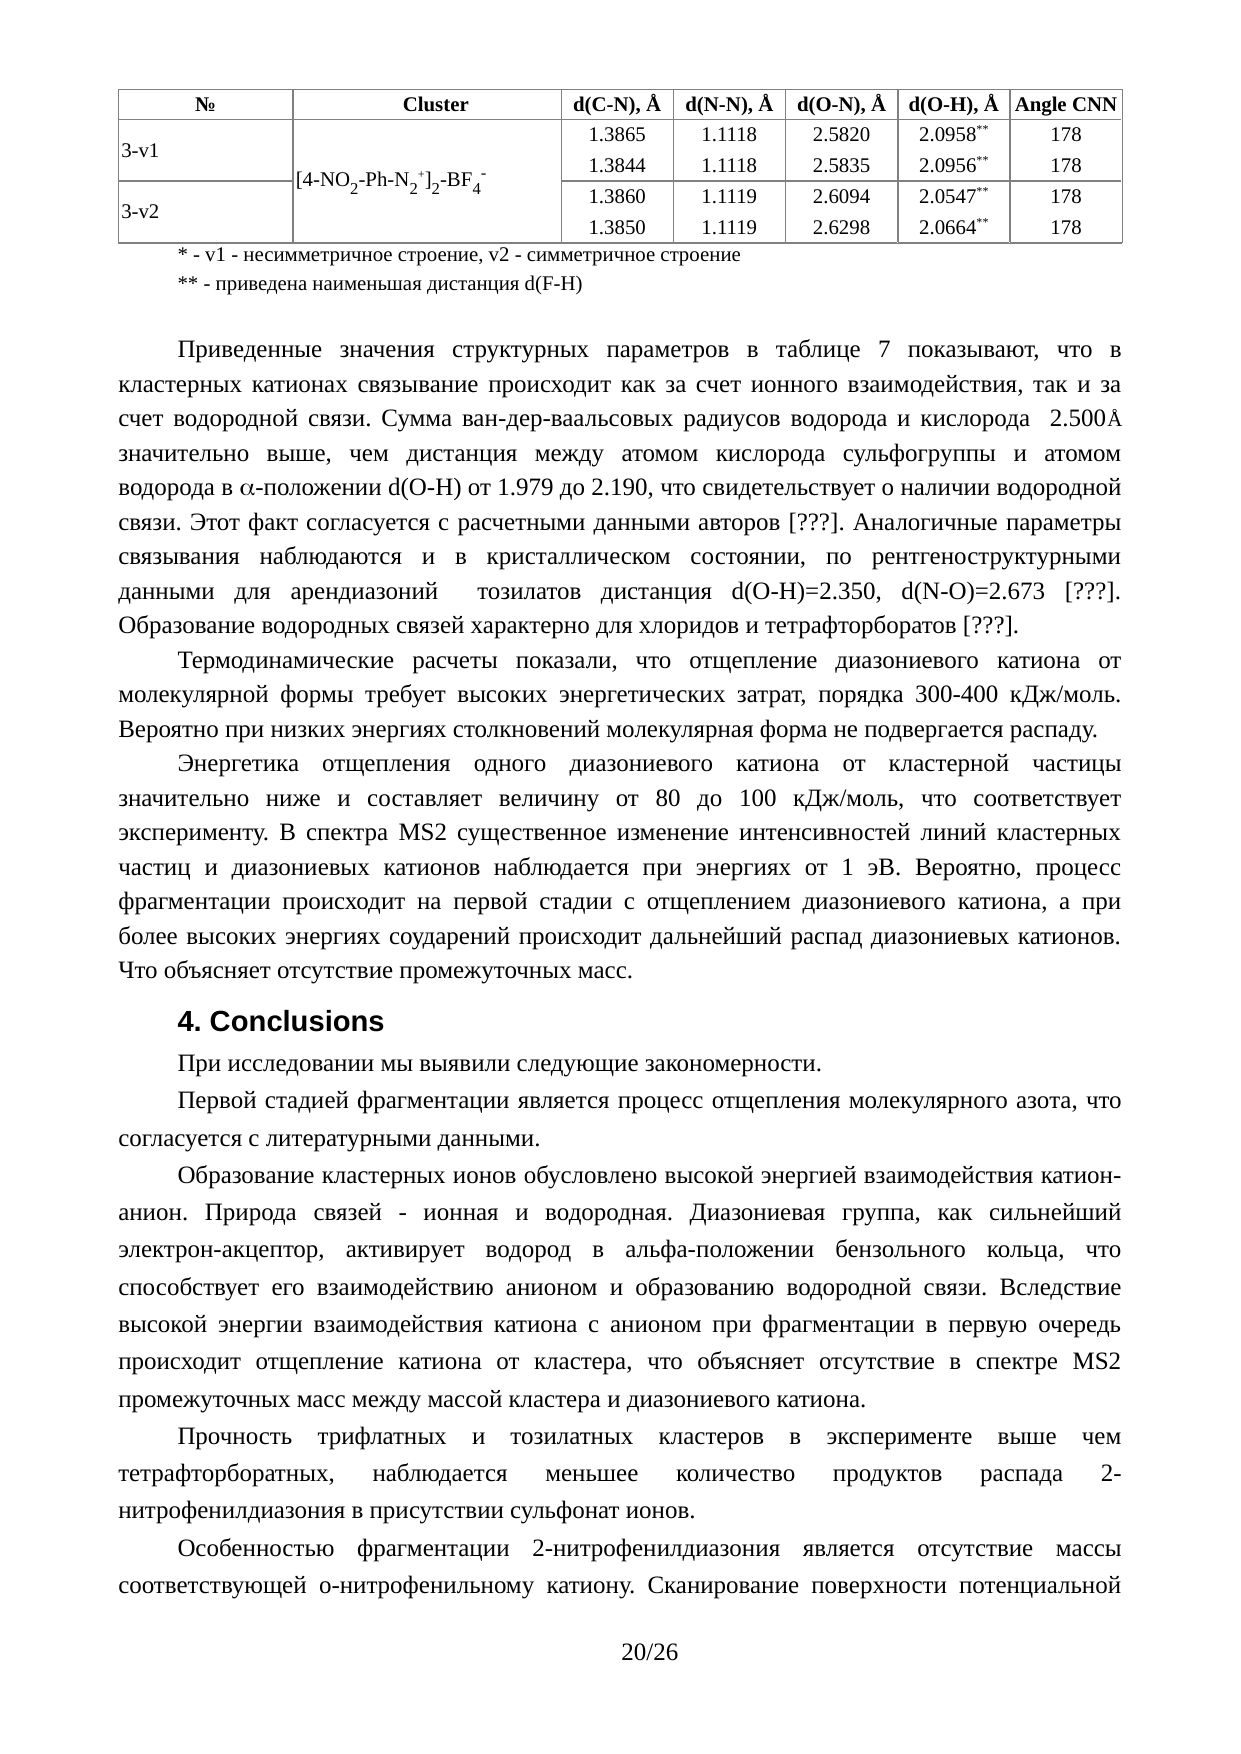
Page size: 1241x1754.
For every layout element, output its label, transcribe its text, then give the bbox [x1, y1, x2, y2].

table_cell 1.1118 1.1118 [674, 120, 785, 180]
table_cell 2.5820 2.5835 [786, 120, 897, 180]
table_cell 178 178 [1011, 180, 1122, 242]
text ** - приведена наименьшая дистанция d(F-H) [118, 271, 1122, 295]
table_cell 178 178 [1011, 119, 1122, 180]
table_cell 3-v1 [119, 120, 292, 180]
table_cell 2.0547** 2.0664** [899, 182, 1009, 242]
text Термодинамические расчеты показали, что отщепление диазониевого катиона от молекулярной формы требует высоких энергетических затрат, порядка 300-400 кДж/моль. Вероятно при низких энергиях столкновений молекулярная форма не подвергается распаду. [118, 645, 1122, 743]
table_cell 2.0958** 2.0956** [899, 120, 1009, 180]
table_header d(O-H), Å [899, 90, 1009, 119]
text * - v1 - несимметричное строение, v2 - симметричное строение [118, 244, 1122, 266]
list Прочность трифлатных и тозилатных кластеров в эксперименте выше чем тетрафторборатных, наблюдается меньшее количество продуктов распада 2-нитрофенилдиазония в присутствии сульфонат ионов. [118, 1421, 1122, 1524]
table_header Cluster [294, 90, 561, 119]
text Приведенные значения структурных параметров в таблице 7 показывают, что в кластерных катионах связывание происходит как за счет ионного взаимодействия, так и за счет водородной связи. Сумма ван-дер-ваальсовых радиусов водорода и кислорода 2.500Å значительно выше, чем дистанция между атомом кислорода сульфогруппы и атомом водорода в a-положении d(O-H) от 1.979 до 2.190, что свидетельствует о наличии водородной связи. Этот факт согласуется с расчетными данными авторов [???]. Аналогичные параметры связывания наблюдаются и в кристаллическом состоянии, по рентгеноструктурными данными для арендиазоний тозилатов дистанция d(O-H)=2.350, d(N-O)=2.673 [???]. Образование водородных связей характерно для хлоридов и тетрафторборатов [???]. [118, 334, 1122, 639]
table_header № [119, 90, 292, 119]
table_header d(O-N), Å [786, 90, 897, 119]
table_header d(N-N), Å [674, 90, 785, 119]
table_cell 1.3865 1.3844 [562, 120, 673, 180]
list Особенностью фрагментации 2-нитрофенилдиазония является отсутствие массы соответствующей о-нитрофенильному катиону. Сканирование поверхности потенциальной [118, 1533, 1122, 1599]
table_cell 2.6094 2.6298 [786, 182, 897, 242]
table_header Angle CNN [1011, 90, 1122, 119]
list Первой стадией фрагментации является процесс отщепления молекулярного азота, что согласуется с литературными данными. [118, 1085, 1122, 1151]
text Энергетика отщепления одного диазониевого катиона от кластерной частицы значительно ниже и составляет величину от 80 до 100 кДж/моль, что соответствует эксперименту. В спектра MS2 существенное изменение интенсивностей линий кластерных частиц и диазониевых катионов наблюдается при энергиях от 1 эВ. Вероятно, процесс фрагментации происходит на первой стадии с отщеплением диазониевого катиона, а при более высоких энергиях соударений происходит дальнейший распад диазониевых катионов. Что объясняет отсутствие промежуточных масс. [118, 748, 1122, 984]
table_cell 1.1119 1.1119 [674, 182, 785, 242]
table_cell 1.3860 1.3850 [562, 182, 673, 242]
subtitle 4. Conclusions [118, 1004, 1122, 1038]
list Образование кластерных ионов обусловлено высокой энергией взаимодействия катион-анион. Природа связей - ионная и водородная. Диазониевая группа, как сильнейший электрон-акцептор, активирует водород в альфа-положении бензольного кольца, что способствует его взаимодействию анионом и образованию водородной связи. Вследствие высокой энергии взаимодействия катиона с анионом при фрагментации в первую очередь происходит отщепление катиона от кластера, что объясняет отсутствие в спектре MS2 промежуточных масс между массой кластера и диазониевого катиона. [118, 1160, 1122, 1412]
table_header d(C-N), Å [562, 90, 673, 119]
table_cell 3-v2 [119, 182, 292, 242]
list При исследовании мы выявили следующие закономерности. [118, 1048, 1122, 1077]
table_cell [4-NO2-Ph-N2+]2-BF4- [294, 120, 561, 242]
